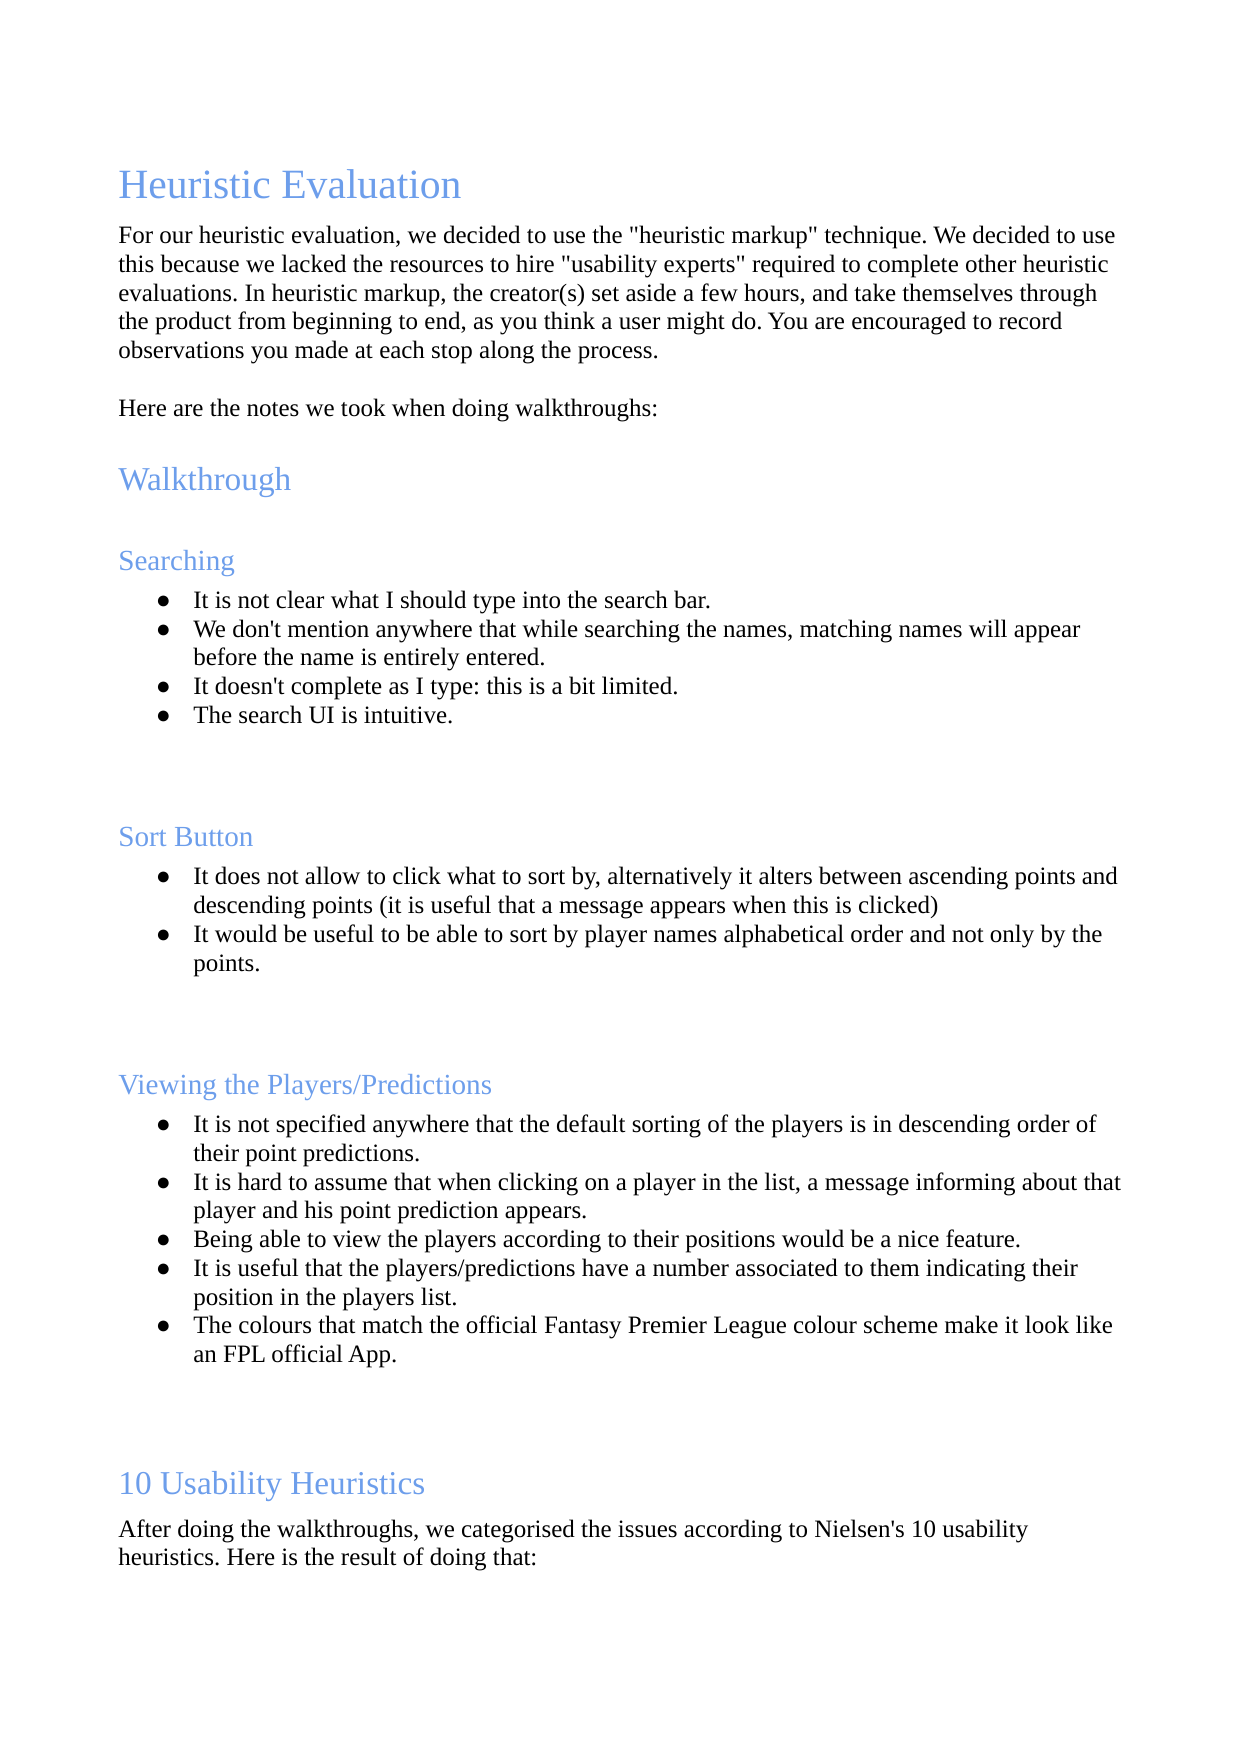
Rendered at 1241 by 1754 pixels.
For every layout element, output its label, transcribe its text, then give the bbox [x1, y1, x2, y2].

subtitle Walkthrough [118, 459, 1122, 497]
subtitle Heuristic Evaluation [118, 160, 1122, 208]
list The colours that match the official Fantasy Premier League colour scheme make it look like an FPL official App. [156, 1310, 1122, 1368]
subtitle Searching [118, 543, 1122, 577]
list We don't mention anywhere that while searching the names, matching names will appear before the name is entirely entered. [156, 614, 1122, 671]
list It does not allow to click what to sort by, alternatively it alters between ascending points and descending points (it is useful that a message appears when this is clicked) [156, 861, 1122, 919]
list It is useful that the players/predictions have a number associated to them indicating their position in the players list. [156, 1253, 1122, 1310]
list The search UI is intuitive. [156, 700, 1122, 729]
list It would be useful to be able to sort by player names alphabetical order and not only by the points. [156, 919, 1122, 976]
subtitle 10 Usability Heuristics [118, 1463, 1122, 1501]
subtitle Viewing the Players/Predictions [118, 1067, 1122, 1101]
list It is not clear what I should type into the search bar. [156, 585, 1122, 614]
text Here are the notes we took when doing walkthroughs: [118, 393, 1122, 421]
list It is hard to assume that when clicking on a player in the list, a message informing about that player and his point prediction appears. [156, 1167, 1122, 1224]
subtitle Sort Button [118, 819, 1122, 853]
list It doesn't complete as I type: this is a bit limited. [156, 671, 1122, 700]
list It is not specified anywhere that the default sorting of the players is in descending order of their point predictions. [156, 1109, 1122, 1167]
text After doing the walkthroughs, we categorised the issues according to Nielsen's 10 usability heuristics. Here is the result of doing that: [118, 1514, 1122, 1571]
list Being able to view the players according to their positions would be a nice feature. [156, 1224, 1122, 1253]
text For our heuristic evaluation, we decided to use the "heuristic markup" technique. We decided to use this because we lacked the resources to hire "usability experts" required to complete other heuristic evaluations. In heuristic markup, the creator(s) set aside a few hours, and take themselves through the product from beginning to end, as you think a user might do. You are encouraged to record observations you made at each stop along the process. [118, 220, 1122, 364]
